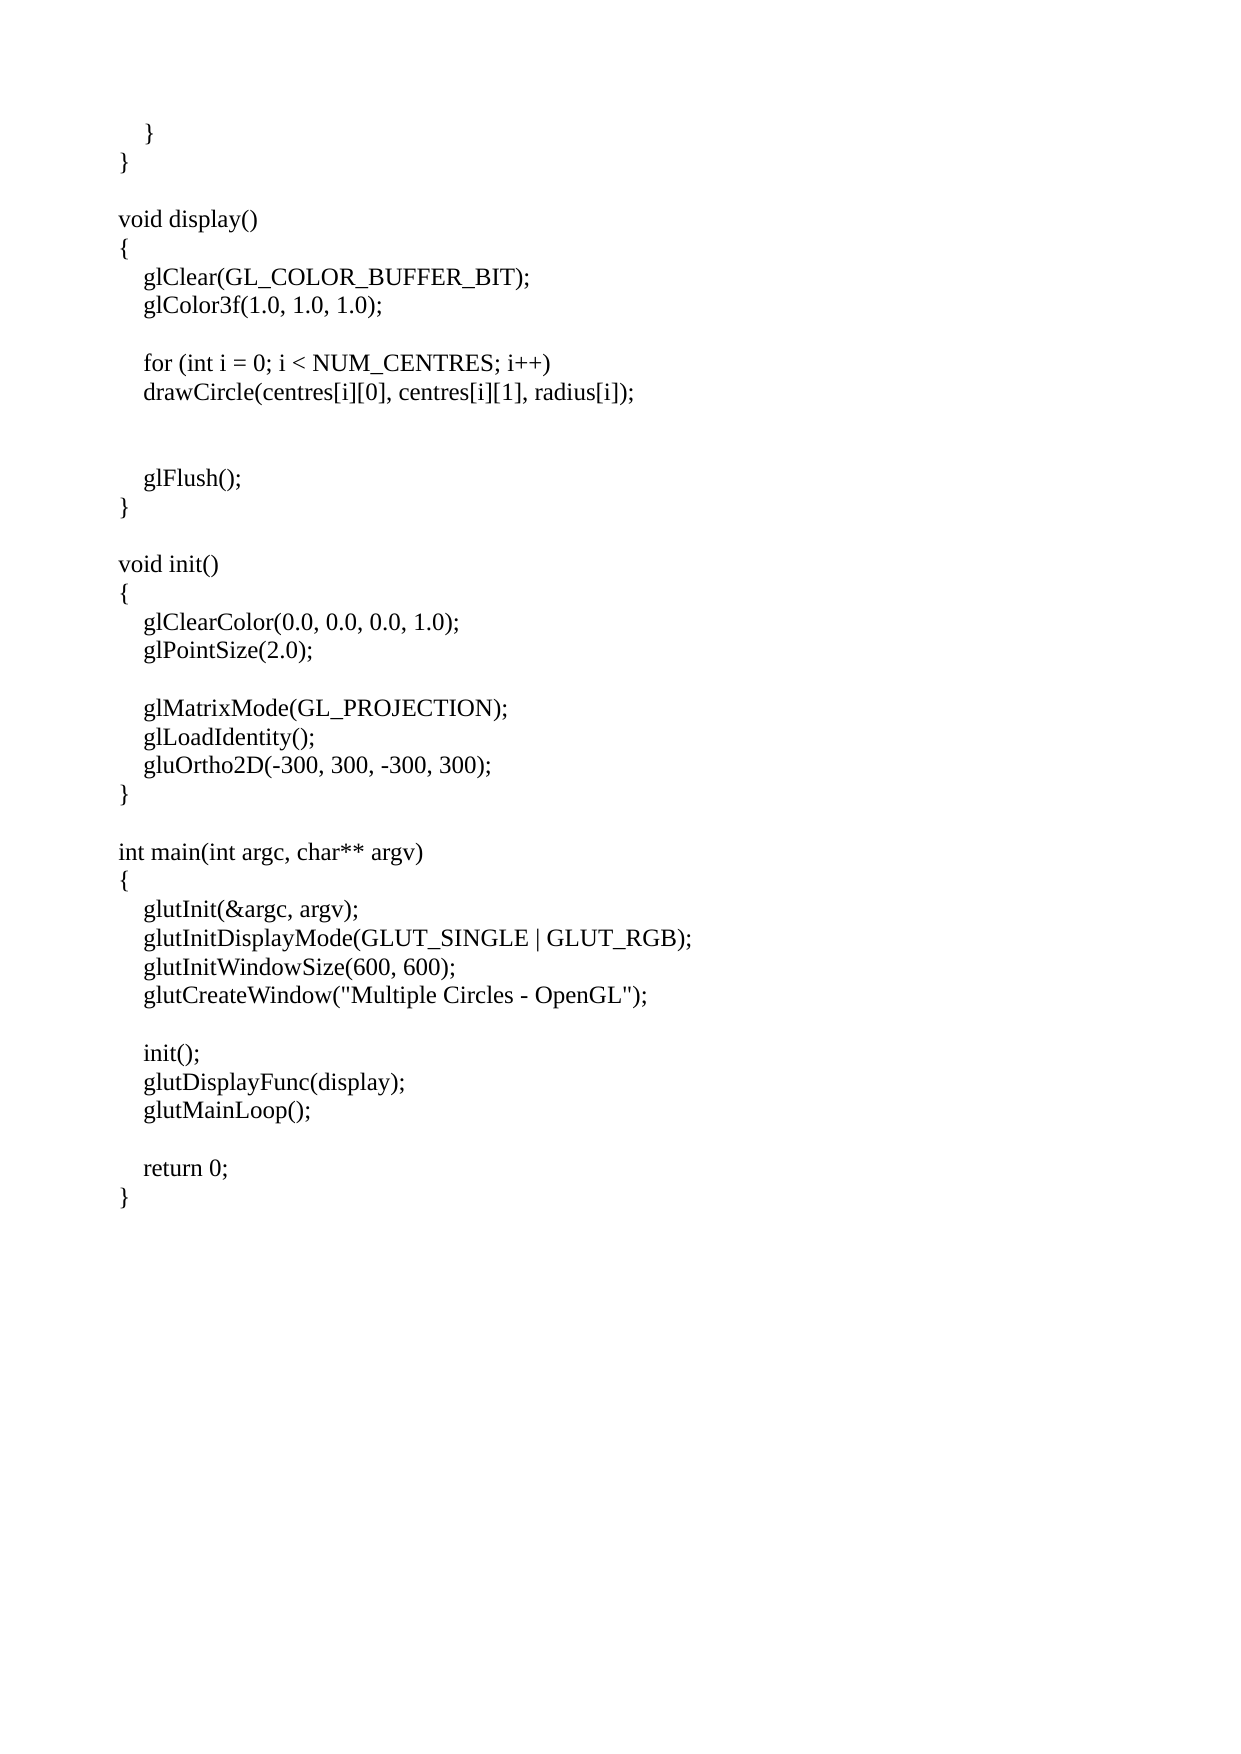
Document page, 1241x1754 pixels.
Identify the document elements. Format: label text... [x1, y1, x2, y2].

text drawCircle(centres[i][0], centres[i][1], radius[i]); [118, 377, 1122, 406]
text glutInitDisplayMode(GLUT_SINGLE | GLUT_RGB); [118, 923, 1122, 952]
text } [118, 118, 1122, 147]
text glPointSize(2.0); [118, 636, 1122, 664]
text glClearColor(0.0, 0.0, 0.0, 1.0); [118, 607, 1122, 636]
text glClear(GL_COLOR_BUFFER_BIT); [118, 262, 1122, 291]
text { [118, 233, 1122, 262]
text } [118, 779, 1122, 808]
text glutDisplayFunc(display); [118, 1067, 1122, 1096]
text glFlush(); [118, 463, 1122, 492]
text } [118, 147, 1122, 176]
text for (int i = 0; i < NUM_CENTRES; i++) [118, 348, 1122, 377]
text void init() [118, 549, 1122, 578]
text glutMainLoop(); [118, 1096, 1122, 1124]
text void display() [118, 204, 1122, 233]
text glLoadIdentity(); [118, 722, 1122, 751]
text } [118, 492, 1122, 521]
text glMatrixMode(GL_PROJECTION); [118, 693, 1122, 722]
text init(); [118, 1038, 1122, 1067]
text glutInitWindowSize(600, 600); [118, 952, 1122, 981]
text int main(int argc, char** argv) [118, 837, 1122, 866]
text glColor3f(1.0, 1.0, 1.0); [118, 291, 1122, 319]
text return 0; [118, 1153, 1122, 1182]
text gluOrtho2D(-300, 300, -300, 300); [118, 751, 1122, 779]
text glutInit(&argc, argv); [118, 894, 1122, 923]
text } [118, 1182, 1122, 1211]
text { [118, 578, 1122, 607]
text { [118, 866, 1122, 894]
text glutCreateWindow("Multiple Circles - OpenGL"); [118, 981, 1122, 1009]
